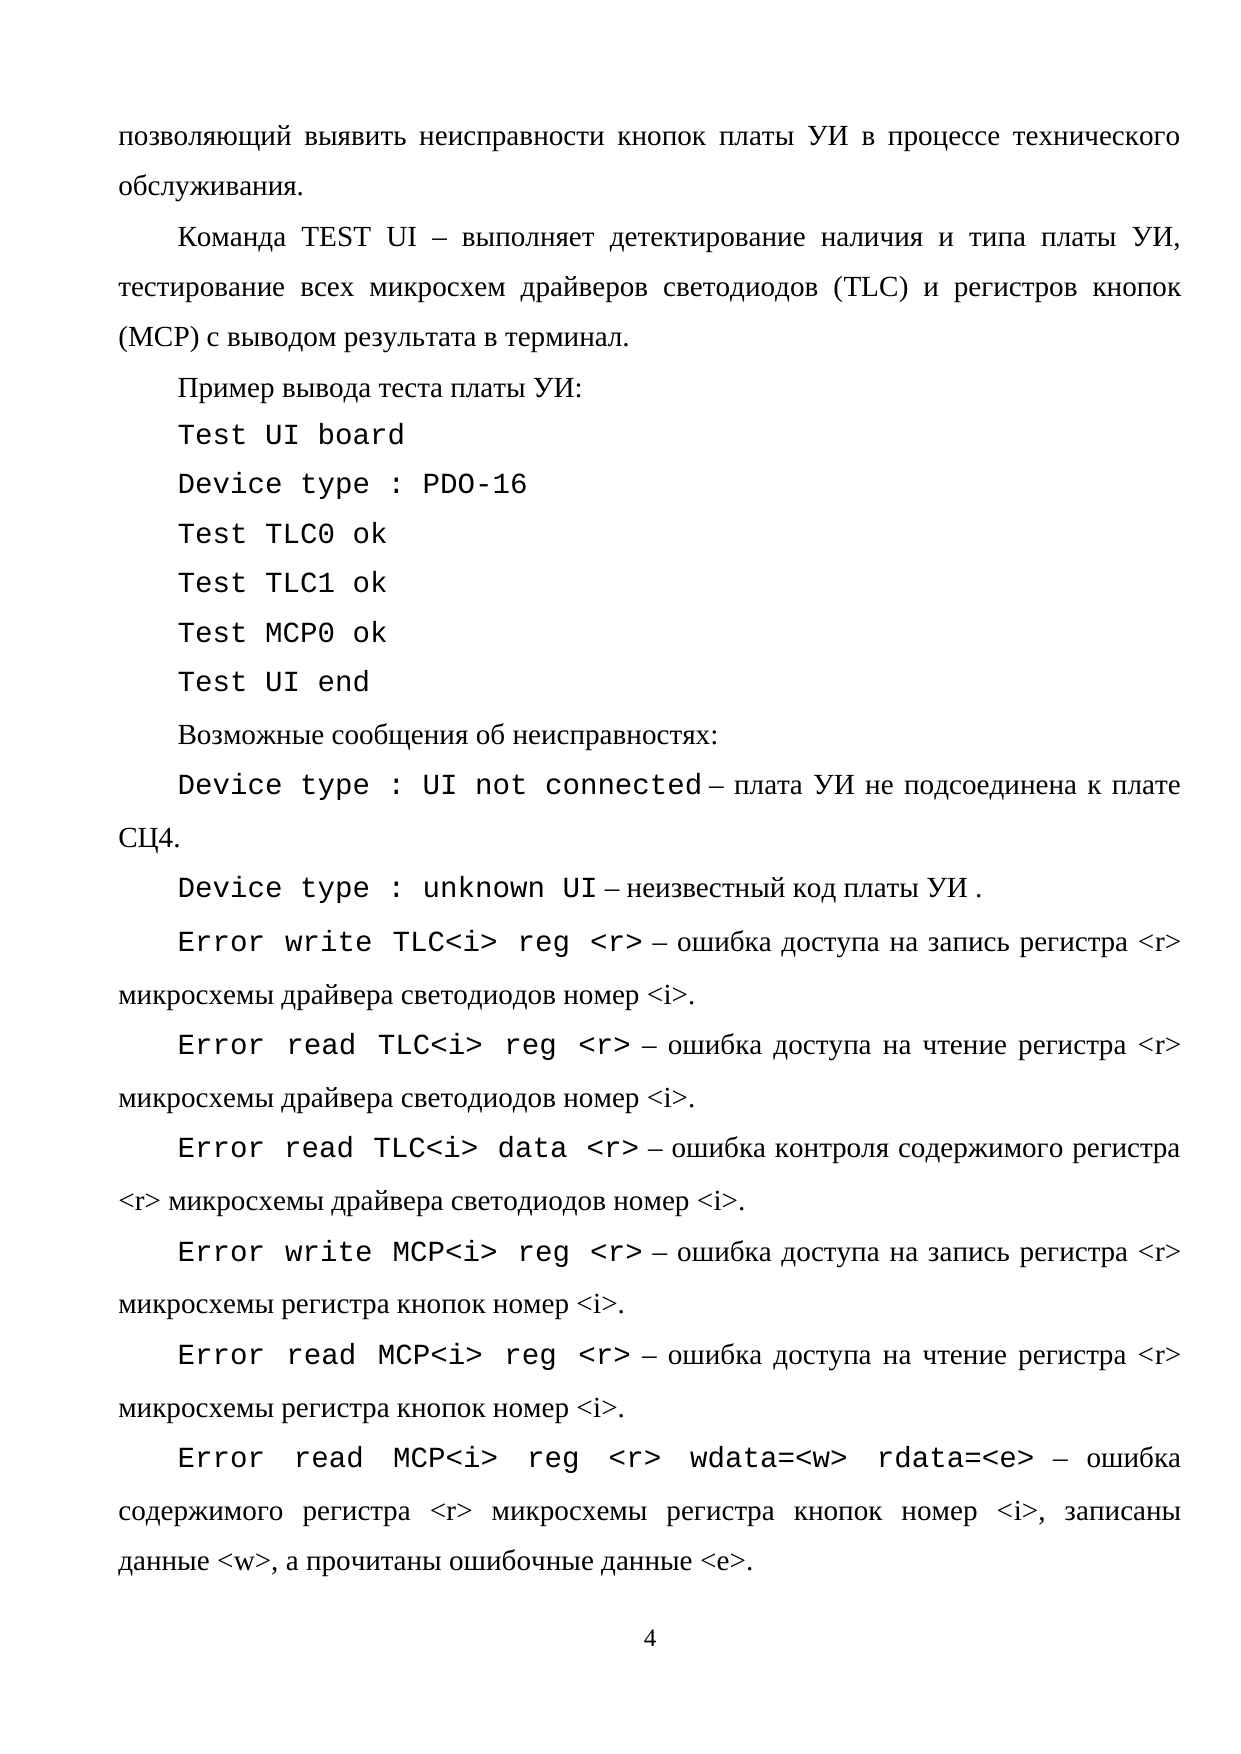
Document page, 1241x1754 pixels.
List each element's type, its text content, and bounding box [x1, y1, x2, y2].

text Test TLC0 ok [118, 519, 1181, 552]
text Error read TLC<i> data <r> – ошибка контроля содержимого регистра <r> микросхемы драйвера светодиодов номер <i>. [118, 1131, 1181, 1217]
text Device type : unknown UI – неизвестный код платы УИ . [118, 870, 1181, 906]
text Error read MCP<i> reg <r> – ошибка доступа на чтение регистра <r> микросхемы регистра кнопок номер <i>. [118, 1337, 1181, 1423]
text Test MCP0 ok [118, 618, 1181, 651]
text Test TLC1 ok [118, 568, 1181, 601]
text Возможные сообщения об неисправностях: [118, 717, 1181, 750]
text Test UI end [118, 667, 1181, 700]
text Error write MCP<i> reg <r> – ошибка доступа на запись регистра <r> микросхемы регистра кнопок номер <i>. [118, 1234, 1181, 1320]
text позволяющий выявить неисправности кнопок платы УИ в процессе технического обслуживания. [118, 118, 1181, 202]
text Device type : UI not connected – плата УИ не подсоединена к плате СЦ4. [118, 767, 1181, 853]
text Error write TLC<i> reg <r> – ошибка доступа на запись регистра <r> микросхемы драйвера светодиодов номер <i>. [118, 924, 1181, 1011]
text Error read MCP<i> reg <r> wdata=<w> rdata=<e> – ошибка содержимого регистра <r> микросхемы регистра кнопок номер <i>, записаны данные <w>, а прочитаны ошибочные данные <e>. [118, 1440, 1181, 1577]
text Device type : PDO-16 [118, 469, 1181, 502]
text Команда TEST UI – выполняет детектирование наличия и типа платы УИ, тестирование всех микросхем драйверов светодиодов (TLC) и регистров кнопок (MCP) с выводом результата в терминал. [118, 219, 1181, 353]
text Пример вывода теста платы УИ: [118, 370, 1181, 403]
text Error read TLC<i> reg <r> – ошибка доступа на чтение регистра <r> микросхемы драйвера светодиодов номер <i>. [118, 1027, 1181, 1114]
text Test UI board [118, 420, 1181, 453]
